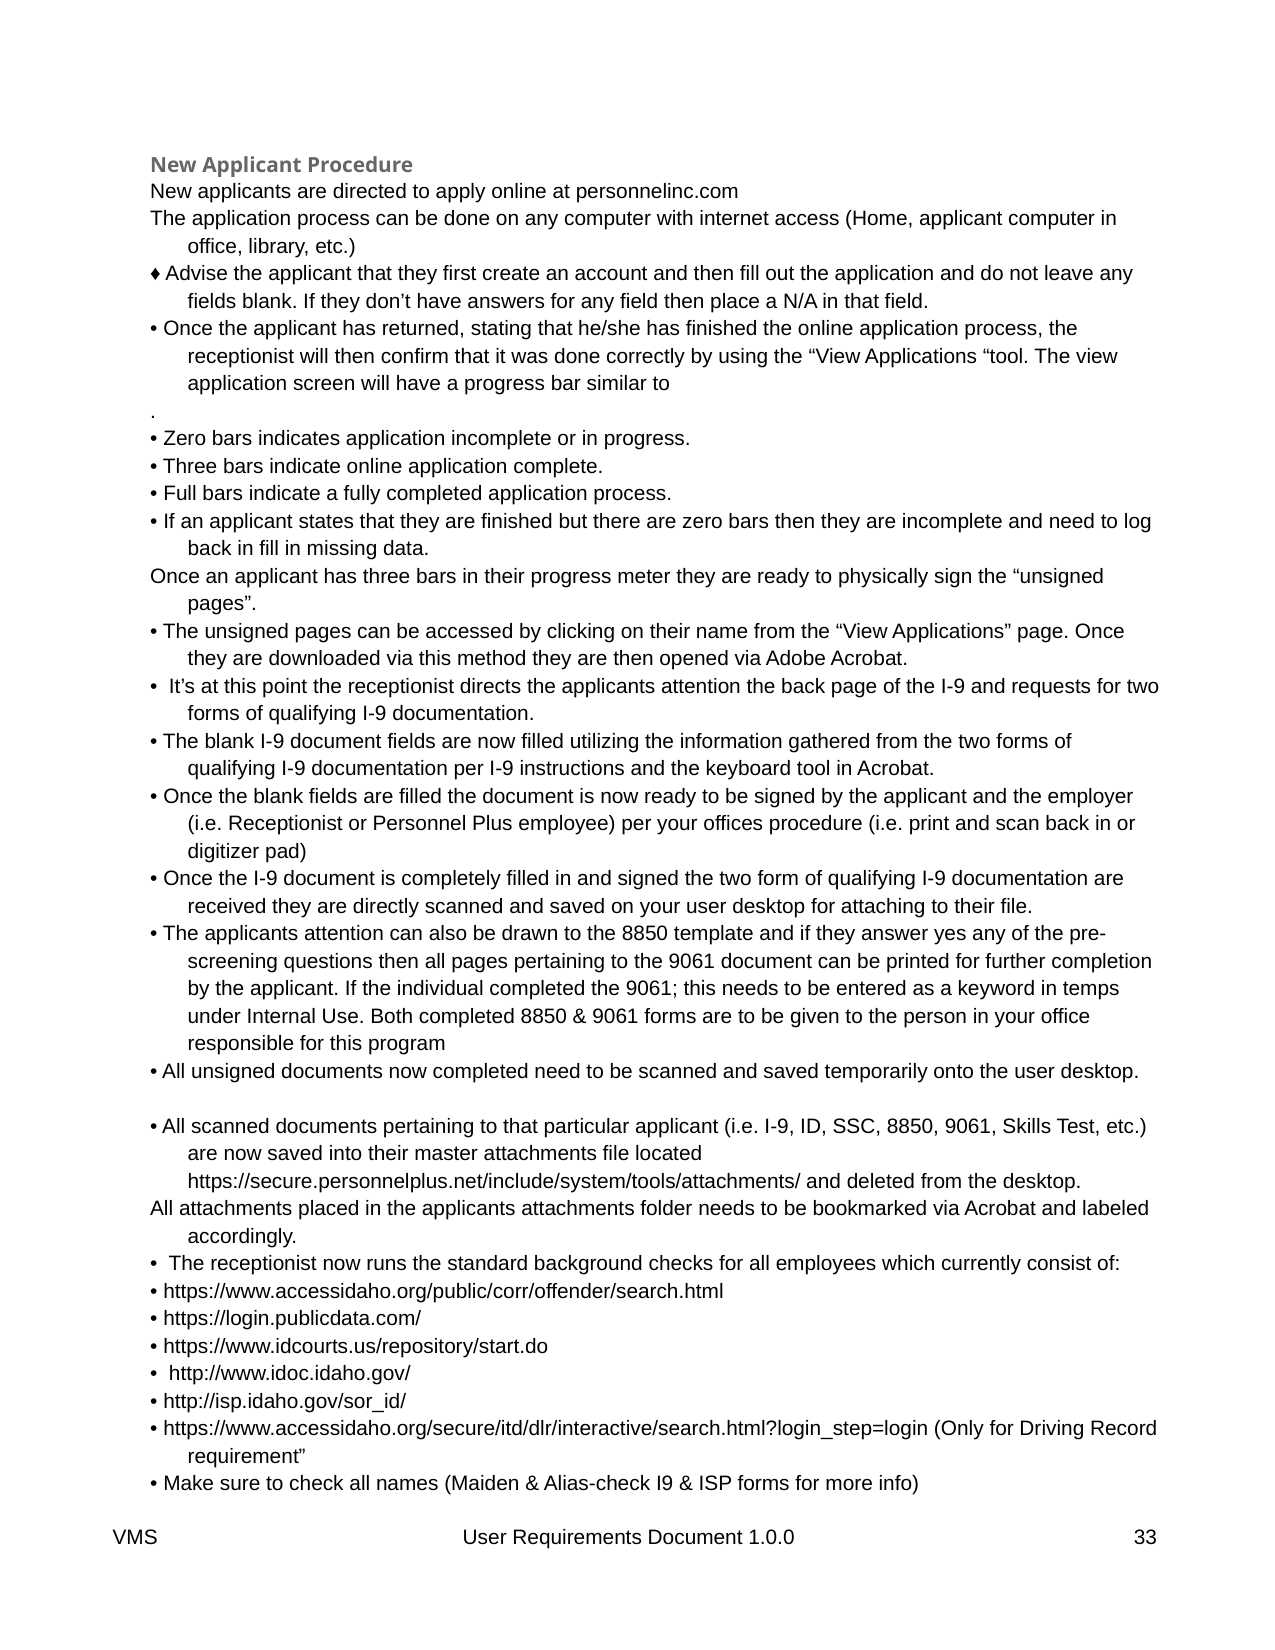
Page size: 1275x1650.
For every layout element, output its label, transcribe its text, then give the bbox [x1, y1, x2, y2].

text • It’s at this point the receptionist directs the applicants attention the back page of the I-9 and requests for two forms of qualifying I-9 documentation. [150, 673, 1162, 725]
text • The unsigned pages can be accessed by clicking on their name from the “View Applications” page. Once they are downloaded via this method they are then opened via Adobe Acrobat. [150, 618, 1162, 670]
text • Make sure to check all names (Maiden & Alias-check I9 & ISP forms for more info) [150, 1471, 1162, 1495]
text Once an applicant has three bars in their progress meter they are ready to physically sign the “unsigned pages”. [150, 563, 1162, 615]
text • http://www.idoc.idaho.gov/ [150, 1361, 1162, 1385]
text • All scanned documents pertaining to that particular applicant (i.e. I-9, ID, SSC, 8850, 9061, Skills Test, etc.) are now saved into their master attachments file located https://secure.personnelplus.net/include/system/tools/attachments/ and deleted from the desktop. [150, 1113, 1162, 1192]
text • https://www.idcourts.us/repository/start.do [150, 1333, 1162, 1357]
text • Once the applicant has returned, stating that he/she has finished the online application process, the receptionist will then confirm that it was done correctly by using the “View Applications “tool. The view application screen will have a progress bar similar to [150, 316, 1162, 395]
text All attachments placed in the applicants attachments folder needs to be bookmarked via Acrobat and labeled accordingly. [150, 1196, 1162, 1247]
text • http://isp.idaho.gov/sor_id/ [150, 1388, 1162, 1412]
text • https://www.accessidaho.org/secure/itd/dlr/interactive/search.html?login_step=login (Only for Driving Record requirement” [150, 1416, 1162, 1467]
text • https://www.accessidaho.org/public/corr/offender/search.html [150, 1278, 1162, 1302]
text • The applicants attention can also be drawn to the 8850 template and if they answer yes any of the pre-screening questions then all pages pertaining to the 9061 document can be printed for further completion by the applicant. If the individual completed the 9061; this needs to be entered as a keyword in temps under Internal Use. Both completed 8850 & 9061 forms are to be given to the person in your office responsible for this program [150, 921, 1162, 1055]
text • If an applicant states that they are finished but there are zero bars then they are incomplete and need to log back in fill in missing data. [150, 508, 1162, 560]
text • Zero bars indicates application incomplete or in progress. [150, 426, 1162, 450]
text ♦ Advise the applicant that they first create an account and then fill out the application and do not leave any fields blank. If they don’t have answers for any field then place a N/A in that field. [150, 261, 1162, 312]
text . [150, 398, 1162, 422]
subtitle New Applicant Procedure [150, 150, 1162, 178]
text • https://login.publicdata.com/ [150, 1306, 1162, 1330]
text • The blank I-9 document fields are now filled utilizing the information gathered from the two forms of qualifying I-9 documentation per I-9 instructions and the keyboard tool in Acrobat. [150, 728, 1162, 780]
text • Full bars indicate a fully completed application process. [150, 481, 1162, 505]
text • Three bars indicate online application complete. [150, 453, 1162, 477]
text • Once the I-9 document is completely filled in and signed the two form of qualifying I-9 documentation are received they are directly scanned and saved on your user desktop for attaching to their file. [150, 866, 1162, 917]
text The application process can be done on any computer with internet access (Home, applicant computer in office, library, etc.) [150, 206, 1162, 257]
text • All unsigned documents now completed need to be scanned and saved temporarily onto the user desktop. [150, 1058, 1162, 1082]
text • Once the blank fields are filled the document is now ready to be signed by the applicant and the employer (i.e. Receptionist or Personnel Plus employee) per your offices procedure (i.e. print and scan back in or digitizer pad) [150, 783, 1162, 862]
text New applicants are directed to apply online at personnelinc.com [150, 178, 1162, 202]
text • The receptionist now runs the standard background checks for all employees which currently consist of: [150, 1251, 1162, 1275]
